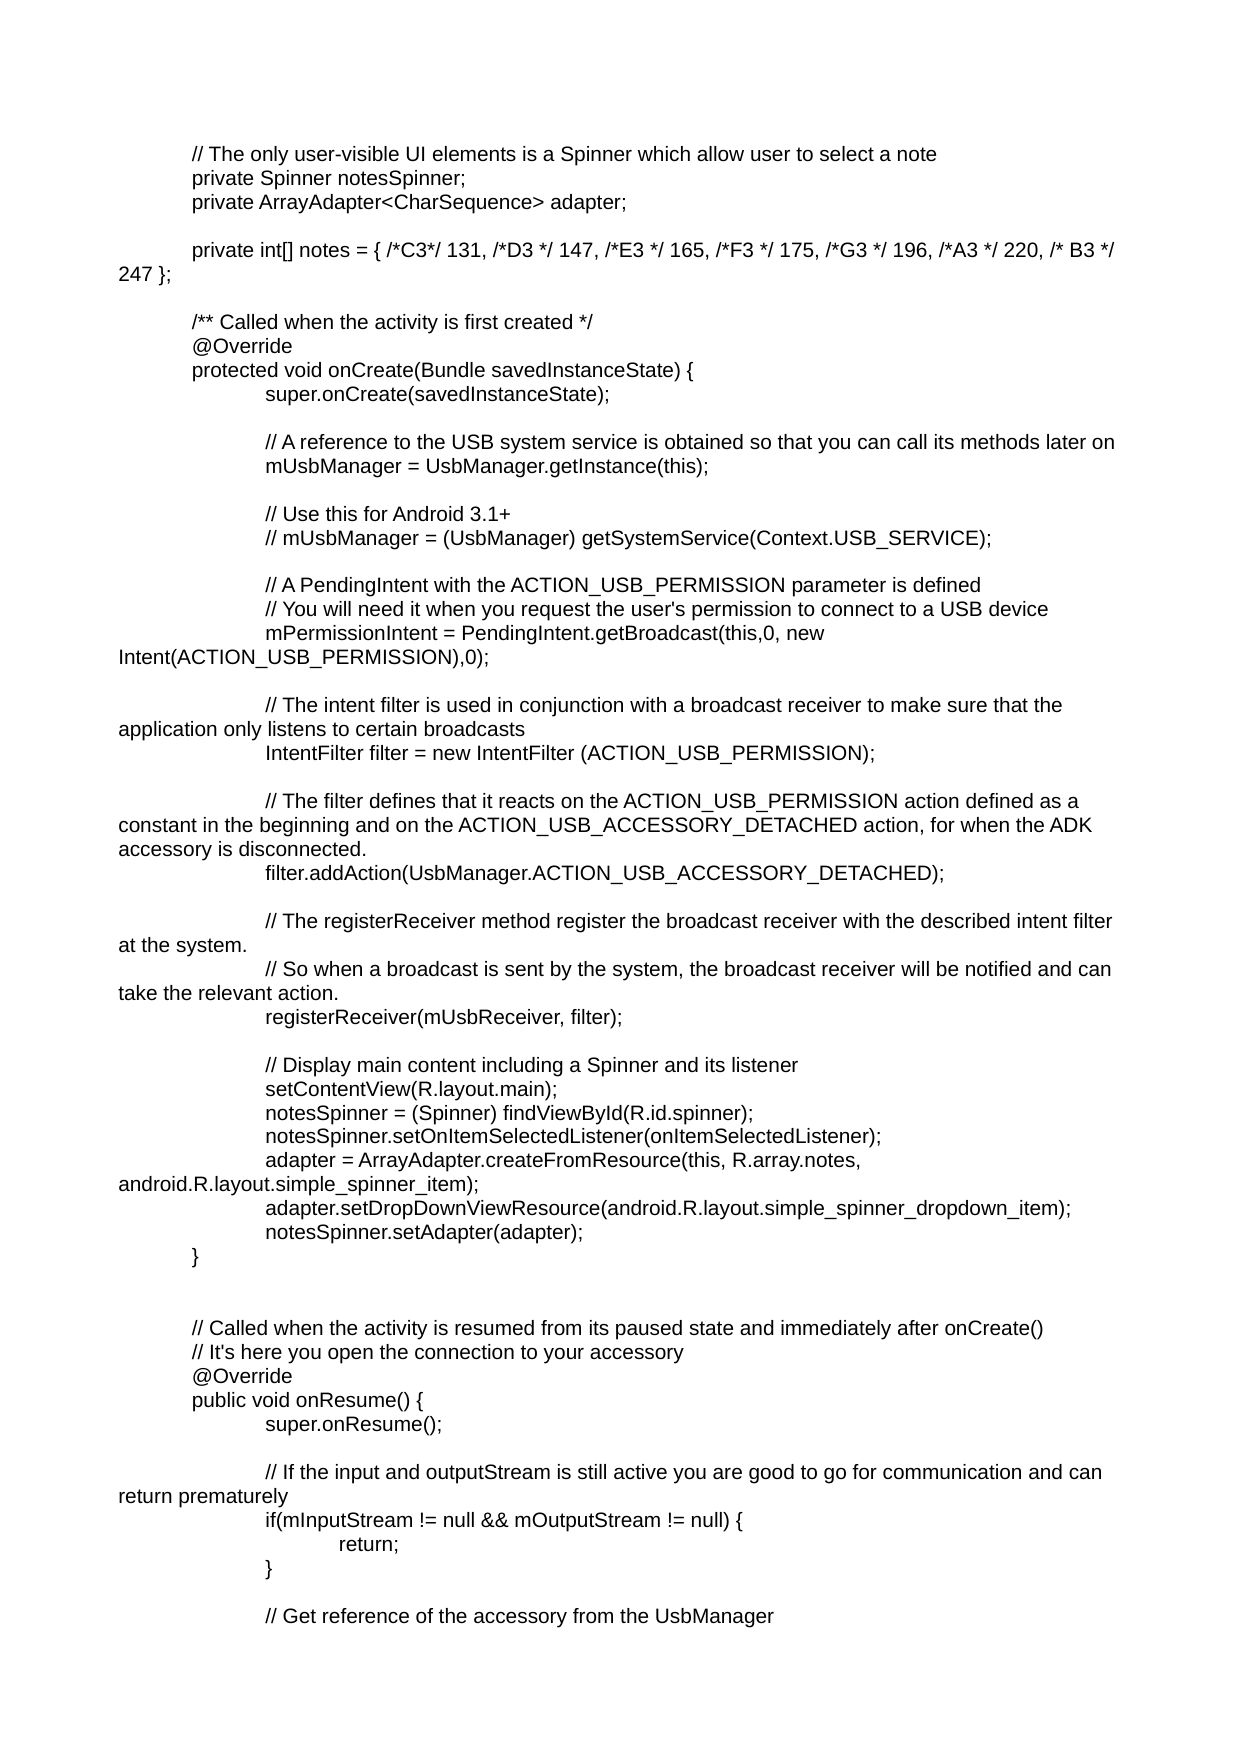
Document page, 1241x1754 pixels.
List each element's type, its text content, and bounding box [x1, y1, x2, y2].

text adapter.setDropDownViewResource(android.R.layout.simple_spinner_dropdown_item); [118, 1196, 1122, 1220]
text super.onResume(); [118, 1412, 1122, 1436]
text setContentView(R.layout.main); [118, 1076, 1122, 1100]
text return; [118, 1532, 1122, 1556]
text notesSpinner.setAdapter(adapter); [118, 1220, 1122, 1244]
text super.onCreate(savedInstanceState); [118, 382, 1122, 406]
text // If the input and outputStream is still active you are good to go for communication and can return prematurely [118, 1460, 1122, 1508]
text // The intent filter is used in conjunction with a broadcast receiver to make sure that the application only listens to certain broadcasts [118, 693, 1122, 741]
text // Called when the activity is resumed from its paused state and immediately after onCreate() [118, 1316, 1122, 1340]
text // You will need it when you request the user's permission to connect to a USB device [118, 597, 1122, 621]
text notesSpinner = (Spinner) findViewById(R.id.spinner); [118, 1100, 1122, 1124]
text // mUsbManager = (UsbManager) getSystemService(Context.USB_SERVICE); [118, 525, 1122, 549]
text // The filter defines that it reacts on the ACTION_USB_PERMISSION action defined as a constant in the beginning and on the ACTION_USB_ACCESSORY_DETACHED action, for when the ADK accessory is disconnected. [118, 789, 1122, 861]
text @Override [118, 1364, 1122, 1388]
text // Display main content including a Spinner and its listener [118, 1052, 1122, 1076]
text } [118, 1244, 1122, 1268]
text if(mInputStream != null && mOutputStream != null) { [118, 1508, 1122, 1532]
text @Override [118, 334, 1122, 358]
text // A PendingIntent with the ACTION_USB_PERMISSION parameter is defined [118, 573, 1122, 597]
text mPermissionIntent = PendingIntent.getBroadcast(this,0, new Intent(ACTION_USB_PERMISSION),0); [118, 621, 1122, 669]
text } [118, 1556, 1122, 1579]
text filter.addAction(UsbManager.ACTION_USB_ACCESSORY_DETACHED); [118, 861, 1122, 885]
text adapter = ArrayAdapter.createFromResource(this, R.array.notes, android.R.layout.simple_spinner_item); [118, 1148, 1122, 1196]
text // A reference to the USB system service is obtained so that you can call its methods later on [118, 429, 1122, 453]
text private Spinner notesSpinner; [118, 166, 1122, 190]
text private int[] notes = { /*C3*/ 131, /*D3 */ 147, /*E3 */ 165, /*F3 */ 175, /*G3 */ 196, /*A3 */ 220, /* B3 */ 247 }; [118, 238, 1122, 286]
text public void onResume() { [118, 1388, 1122, 1412]
text // It's here you open the connection to your accessory [118, 1340, 1122, 1364]
text mUsbManager = UsbManager.getInstance(this); [118, 453, 1122, 477]
text // Use this for Android 3.1+ [118, 501, 1122, 525]
text /** Called when the activity is first created */ [118, 310, 1122, 334]
text registerReceiver(mUsbReceiver, filter); [118, 1004, 1122, 1028]
text // The registerReceiver method register the broadcast receiver with the described intent filter at the system. [118, 909, 1122, 957]
text protected void onCreate(Bundle savedInstanceState) { [118, 358, 1122, 382]
text IntentFilter filter = new IntentFilter (ACTION_USB_PERMISSION); [118, 741, 1122, 765]
text // So when a broadcast is sent by the system, the broadcast receiver will be notified and can take the relevant action. [118, 957, 1122, 1004]
text private ArrayAdapter<CharSequence> adapter; [118, 190, 1122, 214]
text // The only user-visible UI elements is a Spinner which allow user to select a note [118, 142, 1122, 166]
text notesSpinner.setOnItemSelectedListener(onItemSelectedListener); [118, 1124, 1122, 1148]
text // Get reference of the accessory from the UsbManager [118, 1603, 1122, 1627]
